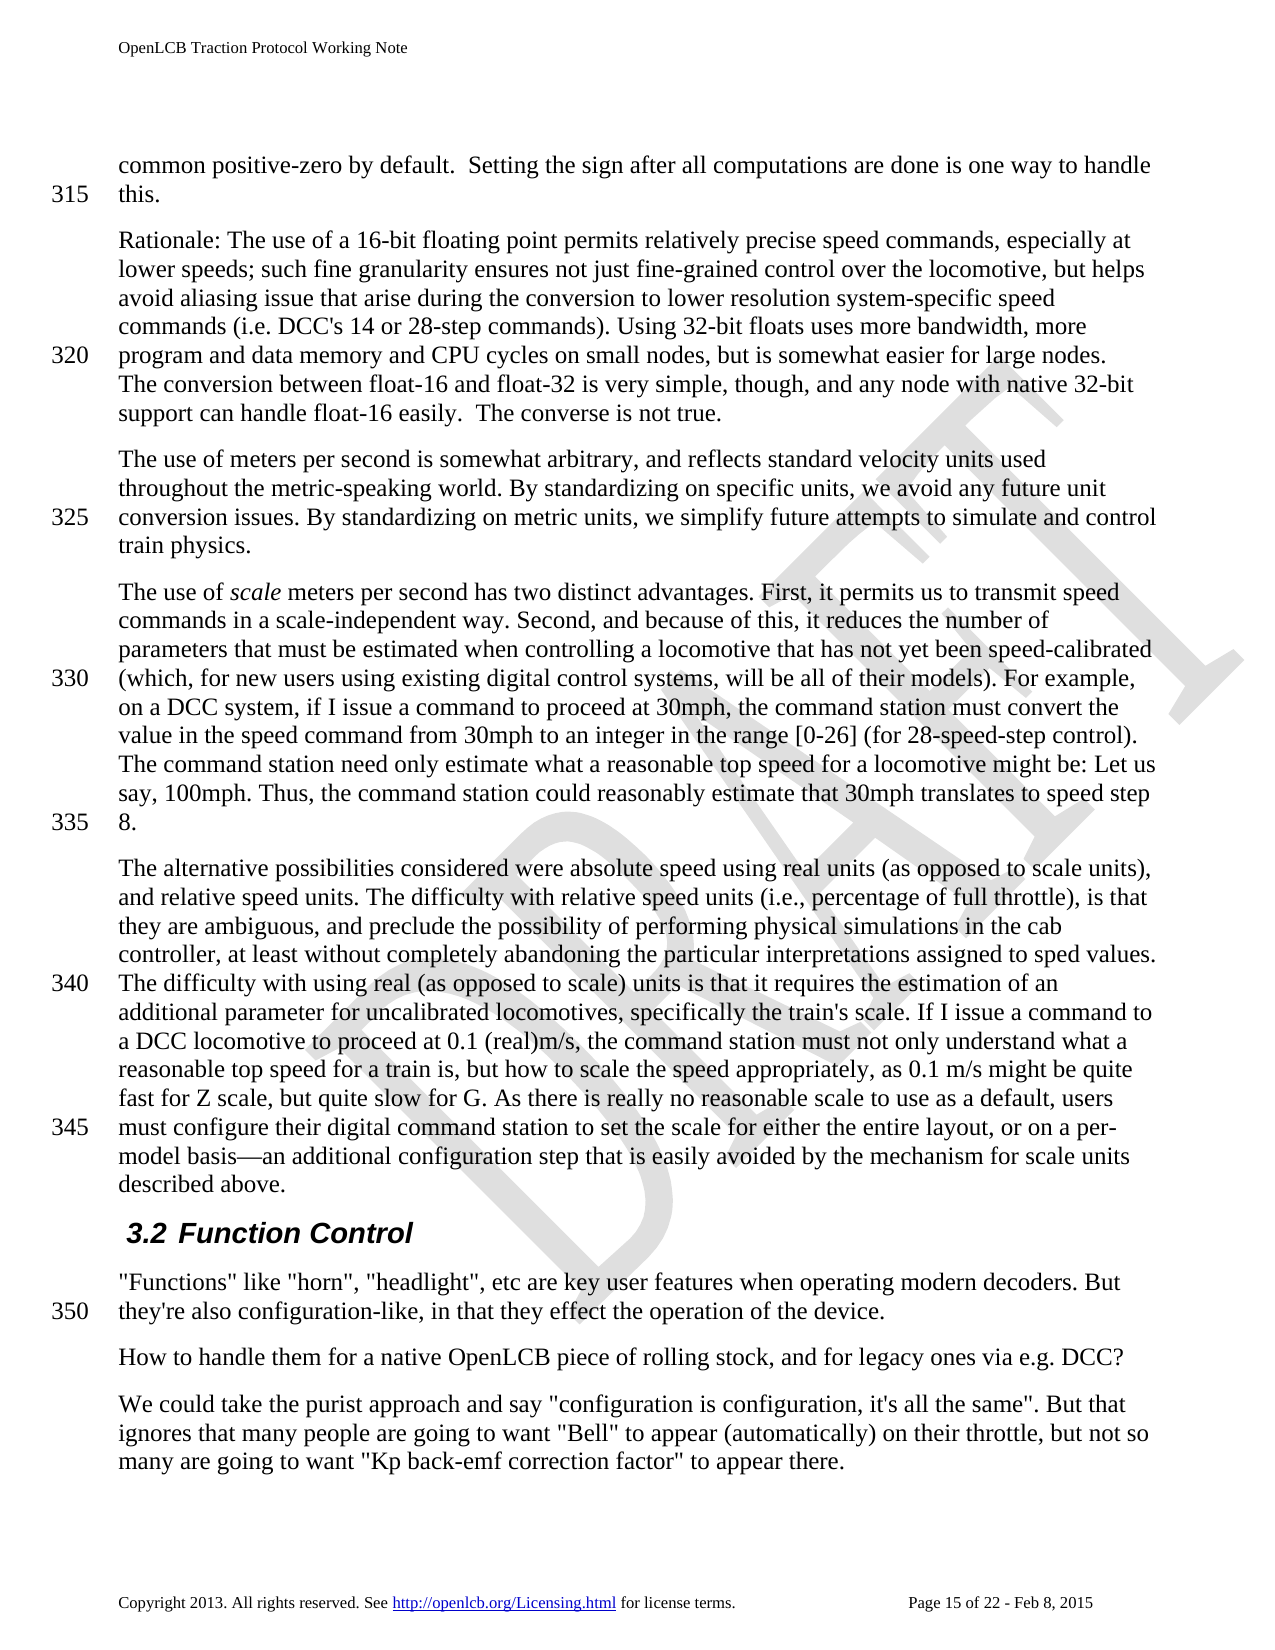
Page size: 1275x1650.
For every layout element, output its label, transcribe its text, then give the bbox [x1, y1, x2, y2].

subtitle Function Control [118, 1216, 539, 1249]
subtitle [549, 1216, 643, 1249]
text "Functions" like "horn", "headlight", etc are key user features when operating modern decoders. But they're also configuration-like, in that they effect the operation of the device. [581, 1267, 1157, 1325]
text The use of meters per second is somewhat arbitrary, and reflects standard velocity units used throughout the metric-speaking world. By standardizing on specific units, we avoid any future unit conversion issues. By standardizing on metric units, we simplify future attempts to simulate and control train physics. [985, 444, 1157, 559]
text The use of meters per second is somewhat arbitrary, and reflects standard velocity units used throughout the metric-speaking world. By standardizing on specific units, we avoid any future unit conversion issues. By standardizing on metric units, we simplify future attempts to simulate and control train physics. [118, 444, 1057, 559]
text How to handle them for a native OpenLCB piece of rolling stock, and for legacy ones via e.g. DCC? [118, 1342, 1157, 1371]
text The alternative possibilities considered were absolute speed using real units (as opposed to scale units), and relative speed units. The difficulty with relative speed units (i.e., percentage of full throttle), is that they are ambiguous, and preclude the possibility of performing physical simulations in the cab controller, at least without completely abandoning the particular interpretations assigned to sped values. The difficulty with using real (as opposed to scale) units is that it requires the estimation of an additional parameter for uncalibrated locomotives, specifically the train's scale. If I issue a command to a DCC locomotive to proceed at 0.1 (real)m/s, the command station must not only understand what a reasonable top speed for a train is, but how to scale the speed appropriately, as 0.1 m/s might be quite fast for Z scale, but quite slow for G. As there is really no reasonable scale to use as a default, users must configure their digital command station to set the scale for either the entire layout, or on a per-model basis—an additional configuration step that is easily avoided by the mechanism for scale units described above. [118, 853, 1157, 1198]
text The use of scale meters per second has two distinct advantages. First, it permits us to transmit speed commands in a scale-independent way. Second, and because of this, it reduces the number of parameters that must be estimated when controlling a locomotive that has not yet been speed-calibrated (which, for new users using existing digital control systems, will be all of their models). For example, on a DCC system, if I issue a command to proceed at 30mph, the command station must convert the value in the speed command from 30mph to an integer in the range [0-26] (for 28-speed-step control). The command station need only estimate what a reasonable top speed for a locomotive might be: Let us say, 100mph. Thus, the command station could reasonably estimate that 30mph translates to speed step 8. [817, 577, 1157, 836]
text We could take the purist approach and say "configuration is configuration, it's all the same". But that ignores that many people are going to want "Bell" to appear (automatically) on their throttle, but not so many are going to want "Kp back-emf correction factor" to appear there. [118, 1389, 1157, 1475]
text Rationale: The use of a 16-bit floating point permits relatively precise speed commands, especially at lower speeds; such fine granularity ensures not just fine-grained control over the locomotive, but helps avoid aliasing issue that arise during the conversion to lower resolution system-specific speed commands (i.e. DCC's 14 or 28-step commands). Using 32-bit floats uses more bandwidth, more program and data memory and CPU cycles on small nodes, but is somewhat easier for large nodes. The conversion between float-16 and float-32 is very simple, though, and any node with native 32-bit support can handle float-16 easily. The converse is not true. [118, 225, 1157, 426]
subtitle [657, 1216, 1157, 1249]
text common positive-zero by default. Setting the sign after all computations are done is one way to handle this. [118, 150, 1157, 207]
text The use of scale meters per second has two distinct advantages. First, it permits us to transmit speed commands in a scale-independent way. Second, and because of this, it reduces the number of parameters that must be estimated when controlling a locomotive that has not yet been speed-calibrated (which, for new users using existing digital control systems, will be all of their models). For example, on a DCC system, if I issue a command to proceed at 30mph, the command station must convert the value in the speed command from 30mph to an integer in the range [0-26] (for 28-speed-step control). The command station need only estimate what a reasonable top speed for a locomotive might be: Let us say, 100mph. Thus, the command station could reasonably estimate that 30mph translates to speed step 8. [698, 717, 852, 836]
text The use of scale meters per second has two distinct advantages. First, it permits us to transmit speed commands in a scale-independent way. Second, and because of this, it reduces the number of parameters that must be estimated when controlling a locomotive that has not yet been speed-calibrated (which, for new users using existing digital control systems, will be all of their models). For example, on a DCC system, if I issue a command to proceed at 30mph, the command station must convert the value in the speed command from 30mph to an integer in the range [0-26] (for 28-speed-step control). The command station need only estimate what a reasonable top speed for a locomotive might be: Let us say, 100mph. Thus, the command station could reasonably estimate that 30mph translates to speed step 8. [118, 577, 1033, 836]
text "Functions" like "horn", "headlight", etc are key user features when operating modern decoders. But they're also configuration-like, in that they effect the operation of the device. [118, 1267, 580, 1325]
